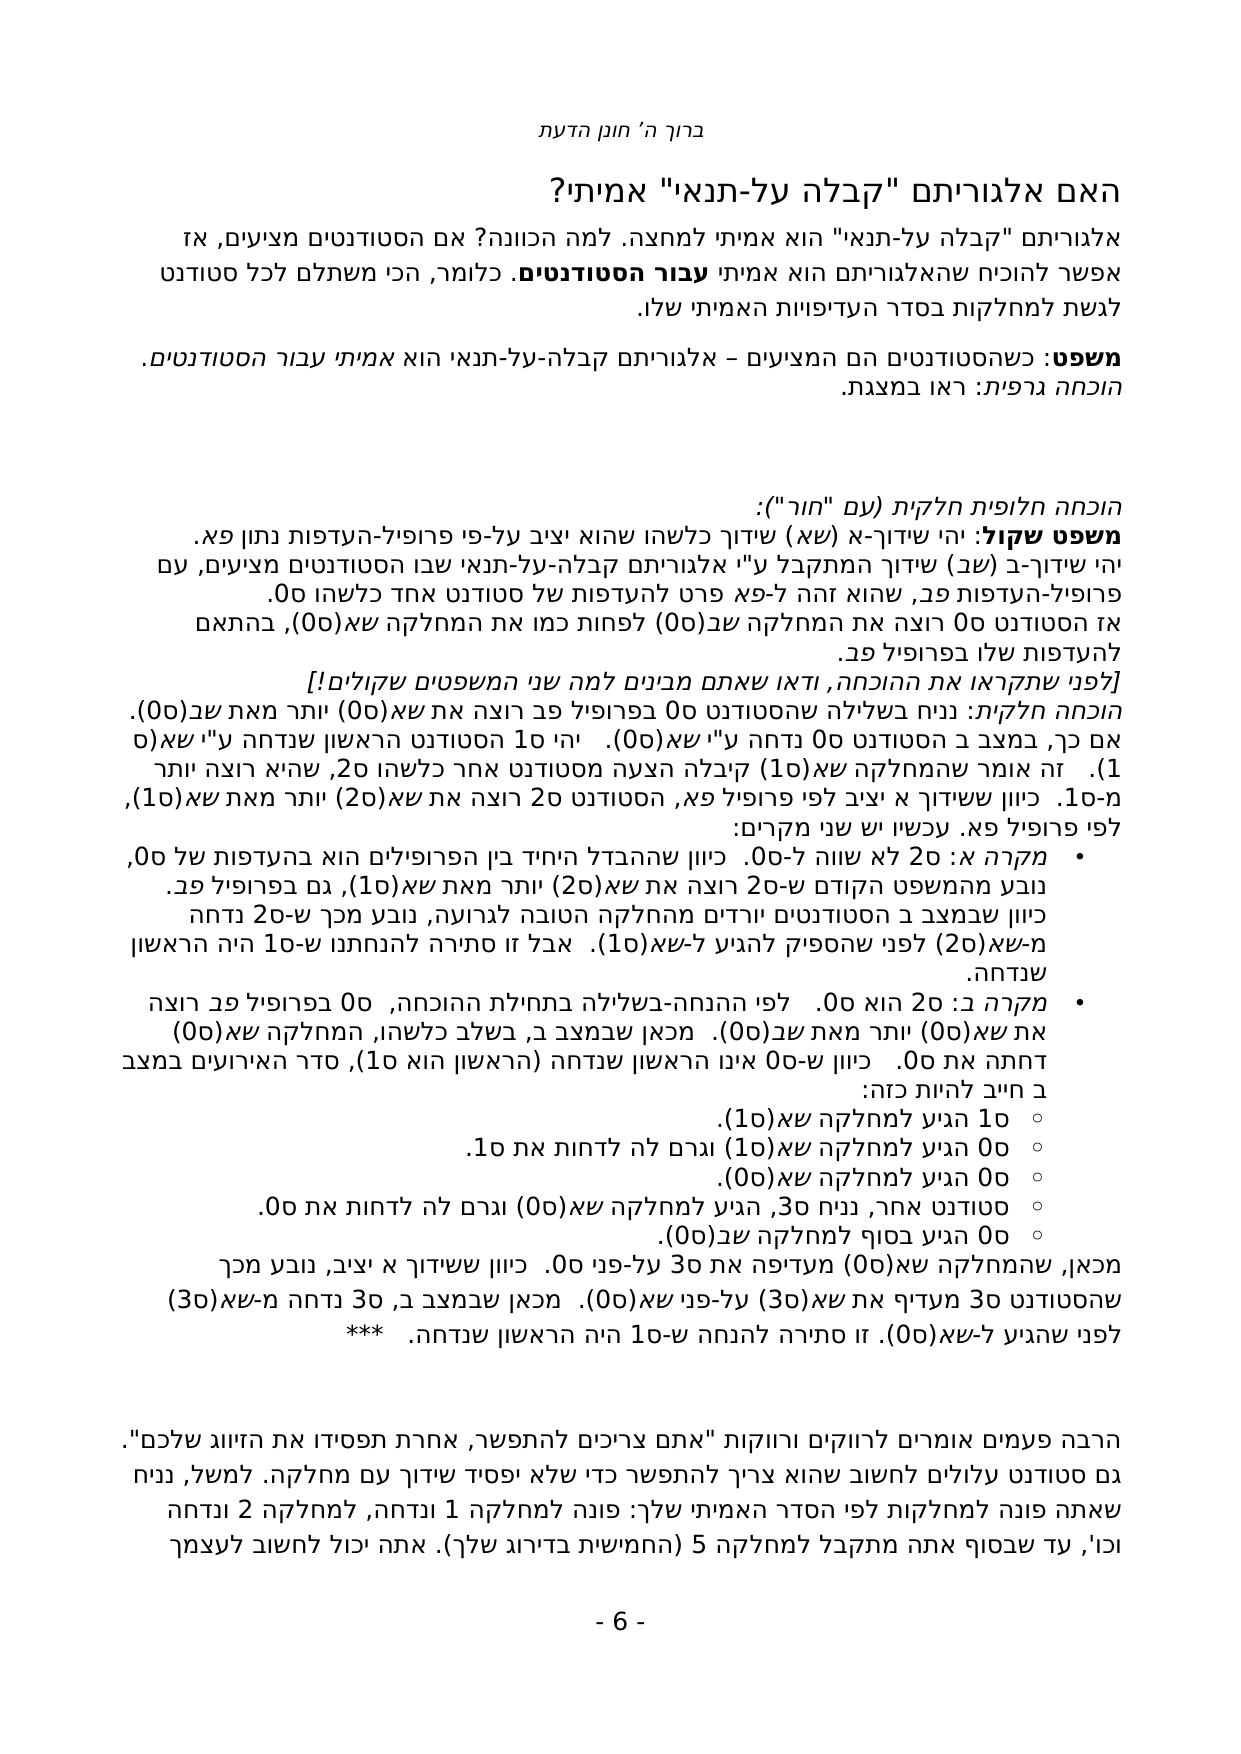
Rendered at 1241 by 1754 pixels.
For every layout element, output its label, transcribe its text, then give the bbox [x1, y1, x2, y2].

text משפט שקול: יהי שידוך-א (שא) שידוך כלשהו שהוא יציב על-פי פרופיל-העדפות נתון פא. [118, 521, 1122, 550]
list מקרה ב: ס2 הוא ס0. לפי ההנחה-בשלילה בתחילת ההוכחה, ס0 בפרופיל פב רוצה את שא(ס0) יותר מאת שב(ס0). מכאן שבמצב ב, בשלב כלשהו, המחלקה שא(ס0) דחתה את ס0. כיוון ש-ס0 אינו הראשון שנדחה (הראשון הוא ס1), סדר האירועים במצב ב חייב להיות כזה: [118, 988, 1084, 1104]
subtitle האם אלגוריתם "קבלה על-תנאי" אמיתי? [118, 172, 1122, 211]
text משפט: כשהסטודנטים הם המציעים – אלגוריתם קבלה-על-תנאי הוא אמיתי עבור הסטודנטים. [118, 343, 1122, 372]
list ס0 הגיע למחלקה שא(ס0). [118, 1163, 1047, 1192]
text הוכחה חלופית חלקית (עם "חור"): [118, 492, 1122, 521]
text הוכחה חלקית: נניח בשלילה שהסטודנט ס0 בפרופיל פב רוצה את שא(ס0) יותר מאת שב(ס0). אם כך, במצב ב הסטודנט ס0 נדחה ע"י שא(ס0). יהי ס1 הסטודנט הראשון שנדחה ע"י שא(ס1). זה אומר שהמחלקה שא(ס1) קיבלה הצעה מסטודנט אחר כלשהו ס2, שהיא רוצה יותר מ-ס1. כיוון ששידוך א יציב לפי פרופיל פא, הסטודנט ס2 רוצה את שא(ס2) יותר מאת שא(ס1), לפי פרופיל פא. עכשיו יש שני מקרים: [118, 696, 1122, 842]
list ס0 הגיע בסוף למחלקה שב(ס0). [118, 1221, 1047, 1250]
text יהי שידוך-ב (שב) שידוך המתקבל ע"י אלגוריתם קבלה-על-תנאי שבו הסטודנטים מציעים, עם פרופיל-העדפות פב, שהוא זהה ל-פא פרט להעדפות של סטודנט אחד כלשהו ס0. [118, 550, 1122, 609]
text הוכחה גרפית: ראו במצגת. [118, 372, 1122, 401]
list מקרה א: ס2 לא שווה ל-ס0. כיוון שההבדל היחיד בין הפרופילים הוא בהעדפות של ס0, נובע מהמשפט הקודם ש-ס2 רוצה את שא(ס2) יותר מאת שא(ס1), גם בפרופיל פב. כיוון שבמצב ב הסטודנטים יורדים מהחלקה הטובה לגרועה, נובע מכך ש-ס2 נדחה מ-שא(ס2) לפני שהספיק להגיע ל-שא(ס1). אבל זו סתירה להנחתנו ש-ס1 היה הראשון שנדחה. [118, 842, 1084, 988]
text אלגוריתם "קבלה על-תנאי" הוא אמיתי למחצה. למה הכוונה? אם הסטודנטים מציעים, אז אפשר להוכיח שהאלגוריתם הוא אמיתי עבור הסטודנטים. כלומר, הכי משתלם לכל סטודנט לגשת למחלקות בסדר העדיפויות האמיתי שלו. [118, 223, 1122, 322]
text [לפני שתקראו את ההוכחה, ודאו שאתם מבינים למה שני המשפטים שקולים!] [118, 667, 1122, 696]
text מכאן, שהמחלקה שא(ס0) מעדיפה את ס3 על-פני ס0. כיוון ששידוך א יציב, נובע מכך שהסטודנט ס3 מעדיף את שא(ס3) על-פני שא(ס0). מכאן שבמצב ב, ס3 נדחה מ-שא(ס3) לפני שהגיע ל-שא(ס0). זו סתירה להנחה ש-ס1 היה הראשון שנדחה. *** [118, 1250, 1122, 1349]
list ס0 הגיע למחלקה שא(ס1) וגרם לה לדחות את ס1. [118, 1134, 1047, 1163]
text אז הסטודנט ס0 רוצה את המחלקה שב(ס0) לפחות כמו את המחלקה שא(ס0), בהתאם להעדפות שלו בפרופיל פב. [118, 609, 1122, 667]
list סטודנט אחר, נניח ס3, הגיע למחלקה שא(ס0) וגרם לה לדחות את ס0. [118, 1192, 1047, 1221]
list ס1 הגיע למחלקה שא(ס1). [118, 1104, 1047, 1134]
text הרבה פעמים אומרים לרווקים ורווקות "אתם צריכים להתפשר, אחרת תפסידו את הזיווג שלכם". גם סטודנט עלולים לחשוב שהוא צריך להתפשר כדי שלא יפסיד שידוך עם מחלקה. למשל, נניח שאתה פונה למחלקות לפי הסדר האמיתי שלך: פונה למחלקה 1 ונדחה, למחלקה 2 ונדחה וכו', עד שבסוף אתה מתקבל למחלקה 5 (החמישית בדירוג שלך). אתה יכול לחשוב לעצמך [118, 1425, 1122, 1559]
